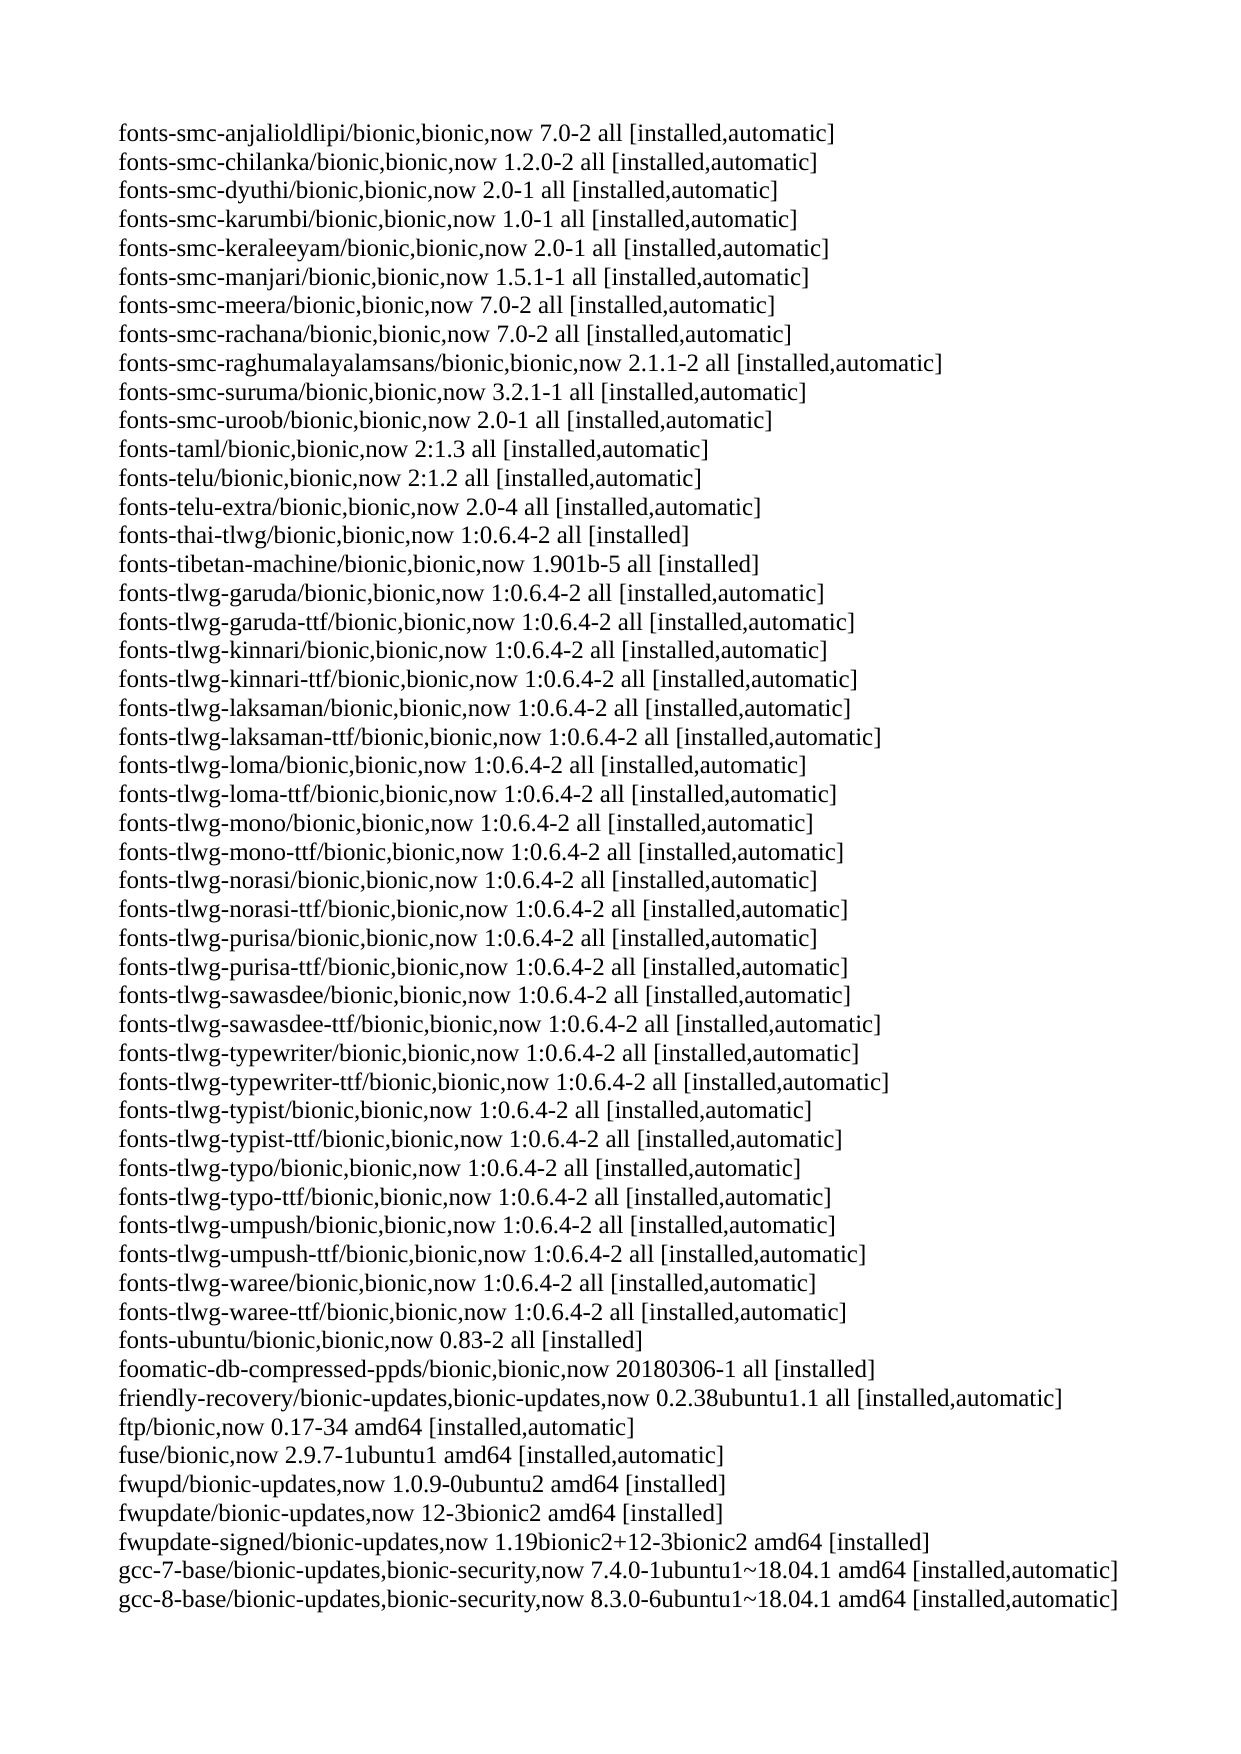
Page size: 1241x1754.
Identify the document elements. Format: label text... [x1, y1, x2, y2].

text fonts-smc-keraleeyam/bionic,bionic,now 2.0-1 all [installed,automatic] [118, 233, 1122, 262]
text fonts-tlwg-norasi-ttf/bionic,bionic,now 1:0.6.4-2 all [installed,automatic] [118, 894, 1122, 923]
text fwupdate/bionic-updates,now 12-3bionic2 amd64 [installed] [118, 1498, 1122, 1527]
text friendly-recovery/bionic-updates,bionic-updates,now 0.2.38ubuntu1.1 all [installed,automatic] [118, 1383, 1122, 1412]
text fonts-tlwg-typo-ttf/bionic,bionic,now 1:0.6.4-2 all [installed,automatic] [118, 1182, 1122, 1211]
text fwupd/bionic-updates,now 1.0.9-0ubuntu2 amd64 [installed] [118, 1469, 1122, 1498]
text fonts-telu-extra/bionic,bionic,now 2.0-4 all [installed,automatic] [118, 492, 1122, 521]
text fonts-tlwg-purisa-ttf/bionic,bionic,now 1:0.6.4-2 all [installed,automatic] [118, 952, 1122, 981]
text gcc-8-base/bionic-updates,bionic-security,now 8.3.0-6ubuntu1~18.04.1 amd64 [installed,automatic] [118, 1584, 1122, 1613]
text fonts-thai-tlwg/bionic,bionic,now 1:0.6.4-2 all [installed] [118, 521, 1122, 549]
text fwupdate-signed/bionic-updates,now 1.19bionic2+12-3bionic2 amd64 [installed] [118, 1527, 1122, 1556]
text fuse/bionic,now 2.9.7-1ubuntu1 amd64 [installed,automatic] [118, 1441, 1122, 1469]
text fonts-tibetan-machine/bionic,bionic,now 1.901b-5 all [installed] [118, 549, 1122, 578]
text fonts-tlwg-loma-ttf/bionic,bionic,now 1:0.6.4-2 all [installed,automatic] [118, 779, 1122, 808]
text foomatic-db-compressed-ppds/bionic,bionic,now 20180306-1 all [installed] [118, 1354, 1122, 1383]
text fonts-smc-uroob/bionic,bionic,now 2.0-1 all [installed,automatic] [118, 406, 1122, 434]
text ftp/bionic,now 0.17-34 amd64 [installed,automatic] [118, 1412, 1122, 1441]
text fonts-tlwg-kinnari/bionic,bionic,now 1:0.6.4-2 all [installed,automatic] [118, 636, 1122, 664]
text fonts-tlwg-norasi/bionic,bionic,now 1:0.6.4-2 all [installed,automatic] [118, 866, 1122, 894]
text fonts-tlwg-typist/bionic,bionic,now 1:0.6.4-2 all [installed,automatic] [118, 1096, 1122, 1124]
text fonts-smc-raghumalayalamsans/bionic,bionic,now 2.1.1-2 all [installed,automatic] [118, 348, 1122, 377]
text fonts-smc-dyuthi/bionic,bionic,now 2.0-1 all [installed,automatic] [118, 176, 1122, 204]
text fonts-tlwg-sawasdee/bionic,bionic,now 1:0.6.4-2 all [installed,automatic] [118, 981, 1122, 1009]
text gcc-7-base/bionic-updates,bionic-security,now 7.4.0-1ubuntu1~18.04.1 amd64 [installed,automatic] [118, 1556, 1122, 1584]
text fonts-telu/bionic,bionic,now 2:1.2 all [installed,automatic] [118, 463, 1122, 492]
text fonts-tlwg-purisa/bionic,bionic,now 1:0.6.4-2 all [installed,automatic] [118, 923, 1122, 952]
text fonts-tlwg-kinnari-ttf/bionic,bionic,now 1:0.6.4-2 all [installed,automatic] [118, 664, 1122, 693]
text fonts-tlwg-umpush-ttf/bionic,bionic,now 1:0.6.4-2 all [installed,automatic] [118, 1239, 1122, 1268]
text fonts-tlwg-waree-ttf/bionic,bionic,now 1:0.6.4-2 all [installed,automatic] [118, 1297, 1122, 1326]
text fonts-smc-karumbi/bionic,bionic,now 1.0-1 all [installed,automatic] [118, 204, 1122, 233]
text fonts-smc-suruma/bionic,bionic,now 3.2.1-1 all [installed,automatic] [118, 377, 1122, 406]
text fonts-smc-manjari/bionic,bionic,now 1.5.1-1 all [installed,automatic] [118, 262, 1122, 291]
text fonts-tlwg-typewriter/bionic,bionic,now 1:0.6.4-2 all [installed,automatic] [118, 1038, 1122, 1067]
text fonts-tlwg-typist-ttf/bionic,bionic,now 1:0.6.4-2 all [installed,automatic] [118, 1124, 1122, 1153]
text fonts-tlwg-laksaman-ttf/bionic,bionic,now 1:0.6.4-2 all [installed,automatic] [118, 722, 1122, 751]
text fonts-tlwg-mono-ttf/bionic,bionic,now 1:0.6.4-2 all [installed,automatic] [118, 837, 1122, 866]
text fonts-tlwg-loma/bionic,bionic,now 1:0.6.4-2 all [installed,automatic] [118, 751, 1122, 779]
text fonts-tlwg-mono/bionic,bionic,now 1:0.6.4-2 all [installed,automatic] [118, 808, 1122, 837]
text fonts-tlwg-garuda/bionic,bionic,now 1:0.6.4-2 all [installed,automatic] [118, 578, 1122, 607]
text fonts-tlwg-laksaman/bionic,bionic,now 1:0.6.4-2 all [installed,automatic] [118, 693, 1122, 722]
text fonts-taml/bionic,bionic,now 2:1.3 all [installed,automatic] [118, 434, 1122, 463]
text fonts-smc-anjalioldlipi/bionic,bionic,now 7.0-2 all [installed,automatic] [118, 118, 1122, 147]
text fonts-ubuntu/bionic,bionic,now 0.83-2 all [installed] [118, 1326, 1122, 1354]
text fonts-smc-rachana/bionic,bionic,now 7.0-2 all [installed,automatic] [118, 319, 1122, 348]
text fonts-tlwg-sawasdee-ttf/bionic,bionic,now 1:0.6.4-2 all [installed,automatic] [118, 1009, 1122, 1038]
text fonts-tlwg-garuda-ttf/bionic,bionic,now 1:0.6.4-2 all [installed,automatic] [118, 607, 1122, 636]
text fonts-tlwg-waree/bionic,bionic,now 1:0.6.4-2 all [installed,automatic] [118, 1268, 1122, 1297]
text fonts-tlwg-typewriter-ttf/bionic,bionic,now 1:0.6.4-2 all [installed,automatic] [118, 1067, 1122, 1096]
text fonts-smc-meera/bionic,bionic,now 7.0-2 all [installed,automatic] [118, 291, 1122, 319]
text fonts-tlwg-umpush/bionic,bionic,now 1:0.6.4-2 all [installed,automatic] [118, 1211, 1122, 1239]
text fonts-tlwg-typo/bionic,bionic,now 1:0.6.4-2 all [installed,automatic] [118, 1153, 1122, 1182]
text fonts-smc-chilanka/bionic,bionic,now 1.2.0-2 all [installed,automatic] [118, 147, 1122, 176]
